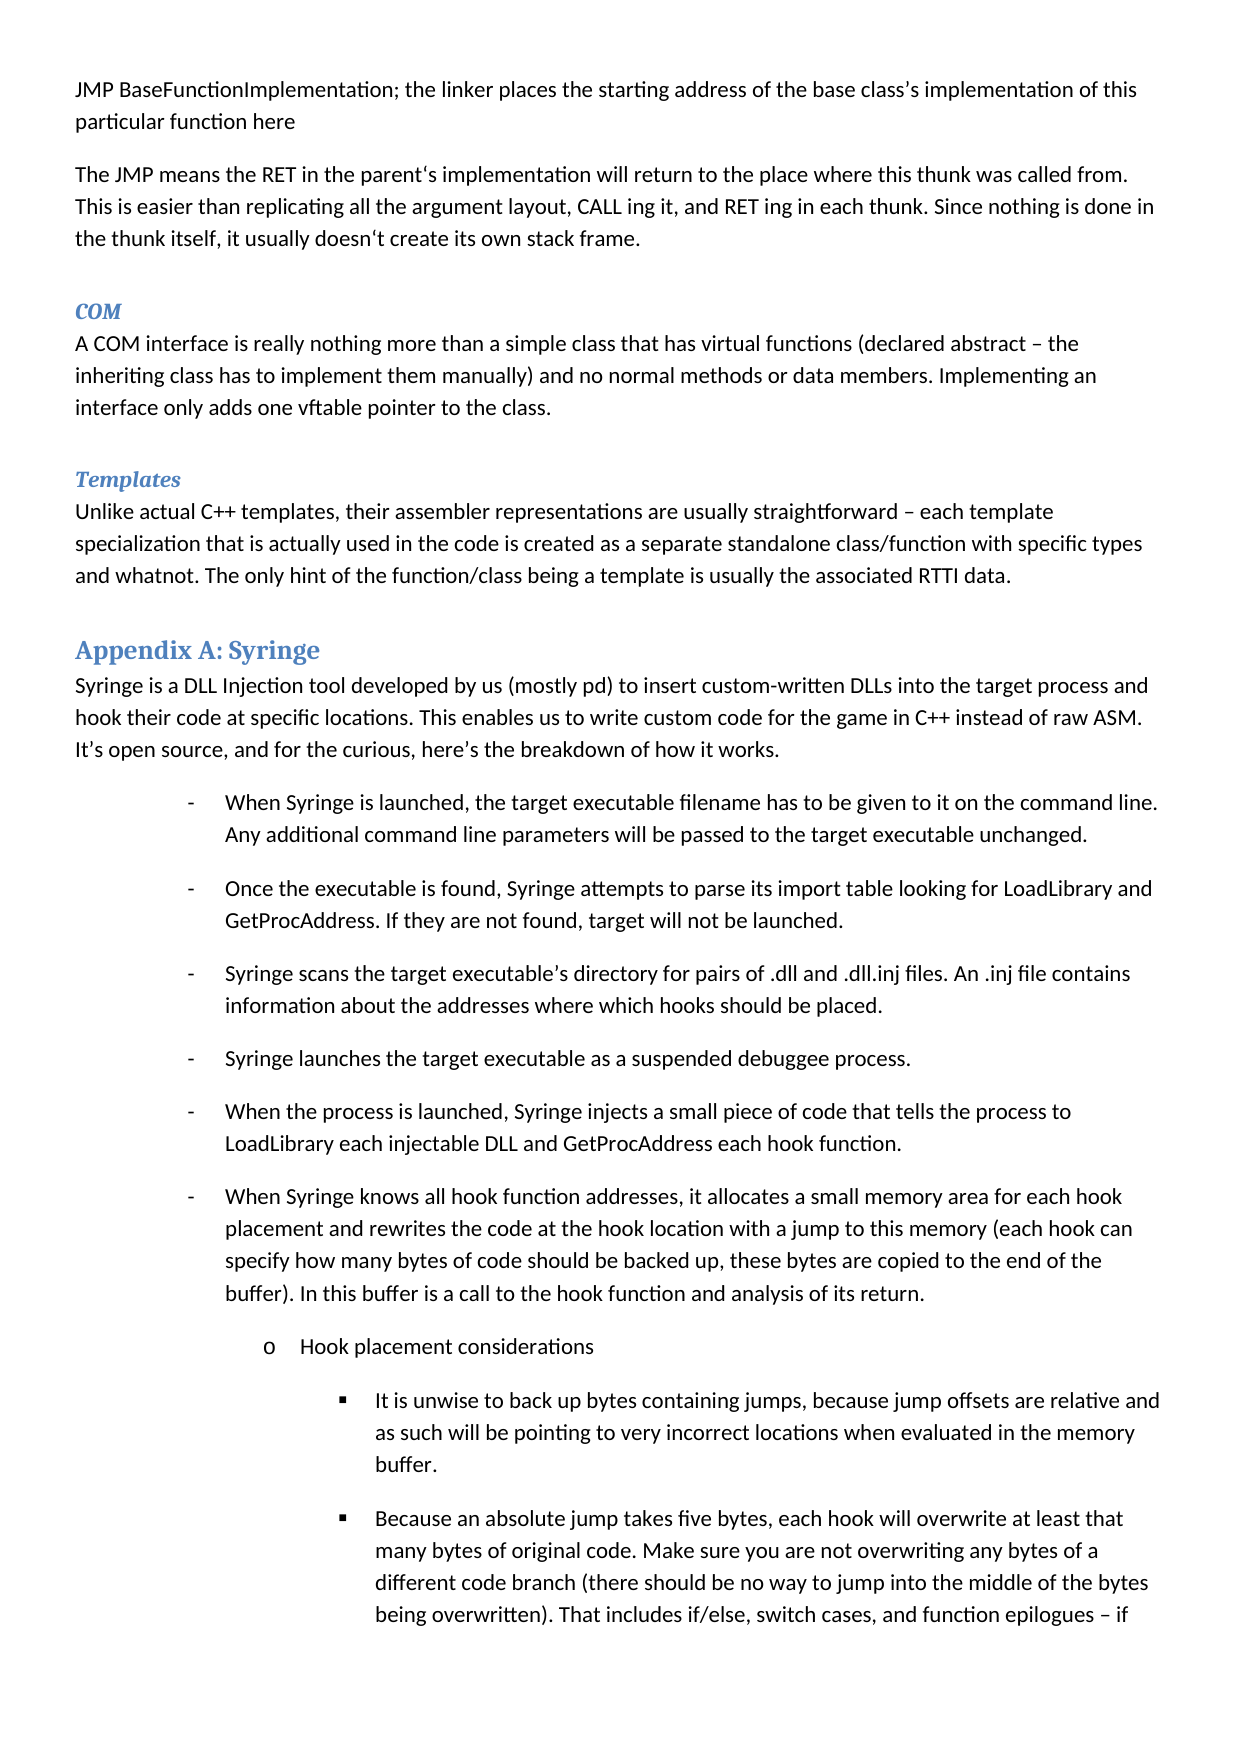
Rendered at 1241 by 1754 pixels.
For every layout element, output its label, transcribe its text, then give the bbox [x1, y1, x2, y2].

list Once the executable is found, Syringe attempts to parse its import table looking for LoadLibrary and GetProcAddress. If they are not found, target will not be launched. [187, 874, 1165, 934]
list Because an absolute jump takes five bytes, each hook will overwrite at least that many bytes of original code. Make sure you are not overwriting any bytes of a different code branch (there should be no way to jump into the middle of the bytes being overwritten). That includes if/else, switch cases, and function epilogues – if [337, 1504, 1165, 1628]
text JMP BaseFunctionImplementation; the linker places the starting address of the base class’s implementation of this particular function here [75, 75, 1165, 135]
subtitle COM [75, 298, 1165, 325]
list When the process is launched, Syringe injects a small piece of code that tells the process to LoadLibrary each injectable DLL and GetProcAddress each hook function. [187, 1097, 1165, 1157]
text A COM interface is really nothing more than a simple class that has virtual functions (declared abstract – the inheriting class has to implement them manually) and no normal methods or data members. Implementing an interface only adds one vftable pointer to the class. [75, 329, 1165, 421]
list It is unwise to back up bytes containing jumps, because jump offsets are relative and as such will be pointing to very incorrect locations when evaluated in the memory buffer. [337, 1386, 1165, 1479]
list When Syringe knows all hook function addresses, it allocates a small memory area for each hook placement and rewrites the code at the hook location with a jump to this memory (each hook can specify how many bytes of code should be backed up, these bytes are copied to the end of the buffer). In this buffer is a call to the hook function and analysis of its return. [187, 1182, 1165, 1307]
list When Syringe is launched, the target executable filename has to be given to it on the command line. Any additional command line parameters will be passed to the target executable unchanged. [187, 788, 1165, 849]
text Unlike actual C++ templates, their assembler representations are usually straightforward – each template specialization that is actually used in the code is created as a separate standalone class/function with specific types and whatnot. The only hint of the function/class being a template is usually the associated RTTI data. [75, 497, 1165, 589]
list Syringe launches the target executable as a suspended debuggee process. [187, 1044, 1165, 1072]
text Syringe is a DLL Injection tool developed by us (mostly pd) to insert custom-written DLLs into the target process and hook their code at specific locations. This enables us to write custom code for the game in C++ instead of raw ASM. It’s open source, and for the curious, here’s the breakdown of how it works. [75, 671, 1165, 763]
subtitle Appendix A: Syringe [75, 635, 1165, 666]
subtitle Templates [75, 467, 1165, 493]
text The JMP means the RET in the parent‘s implementation will return to the place where this thunk was called from. This is easier than replicating all the argument layout, CALL ing it, and RET ing in each thunk. Since nothing is done in the thunk itself, it usually doesn‘t create its own stack frame. [75, 160, 1165, 253]
list Hook placement considerations [262, 1332, 1165, 1361]
list Syringe scans the target executable’s directory for pairs of .dll and .dll.inj files. An .inj file contains information about the addresses where which hooks should be placed. [187, 959, 1165, 1019]
